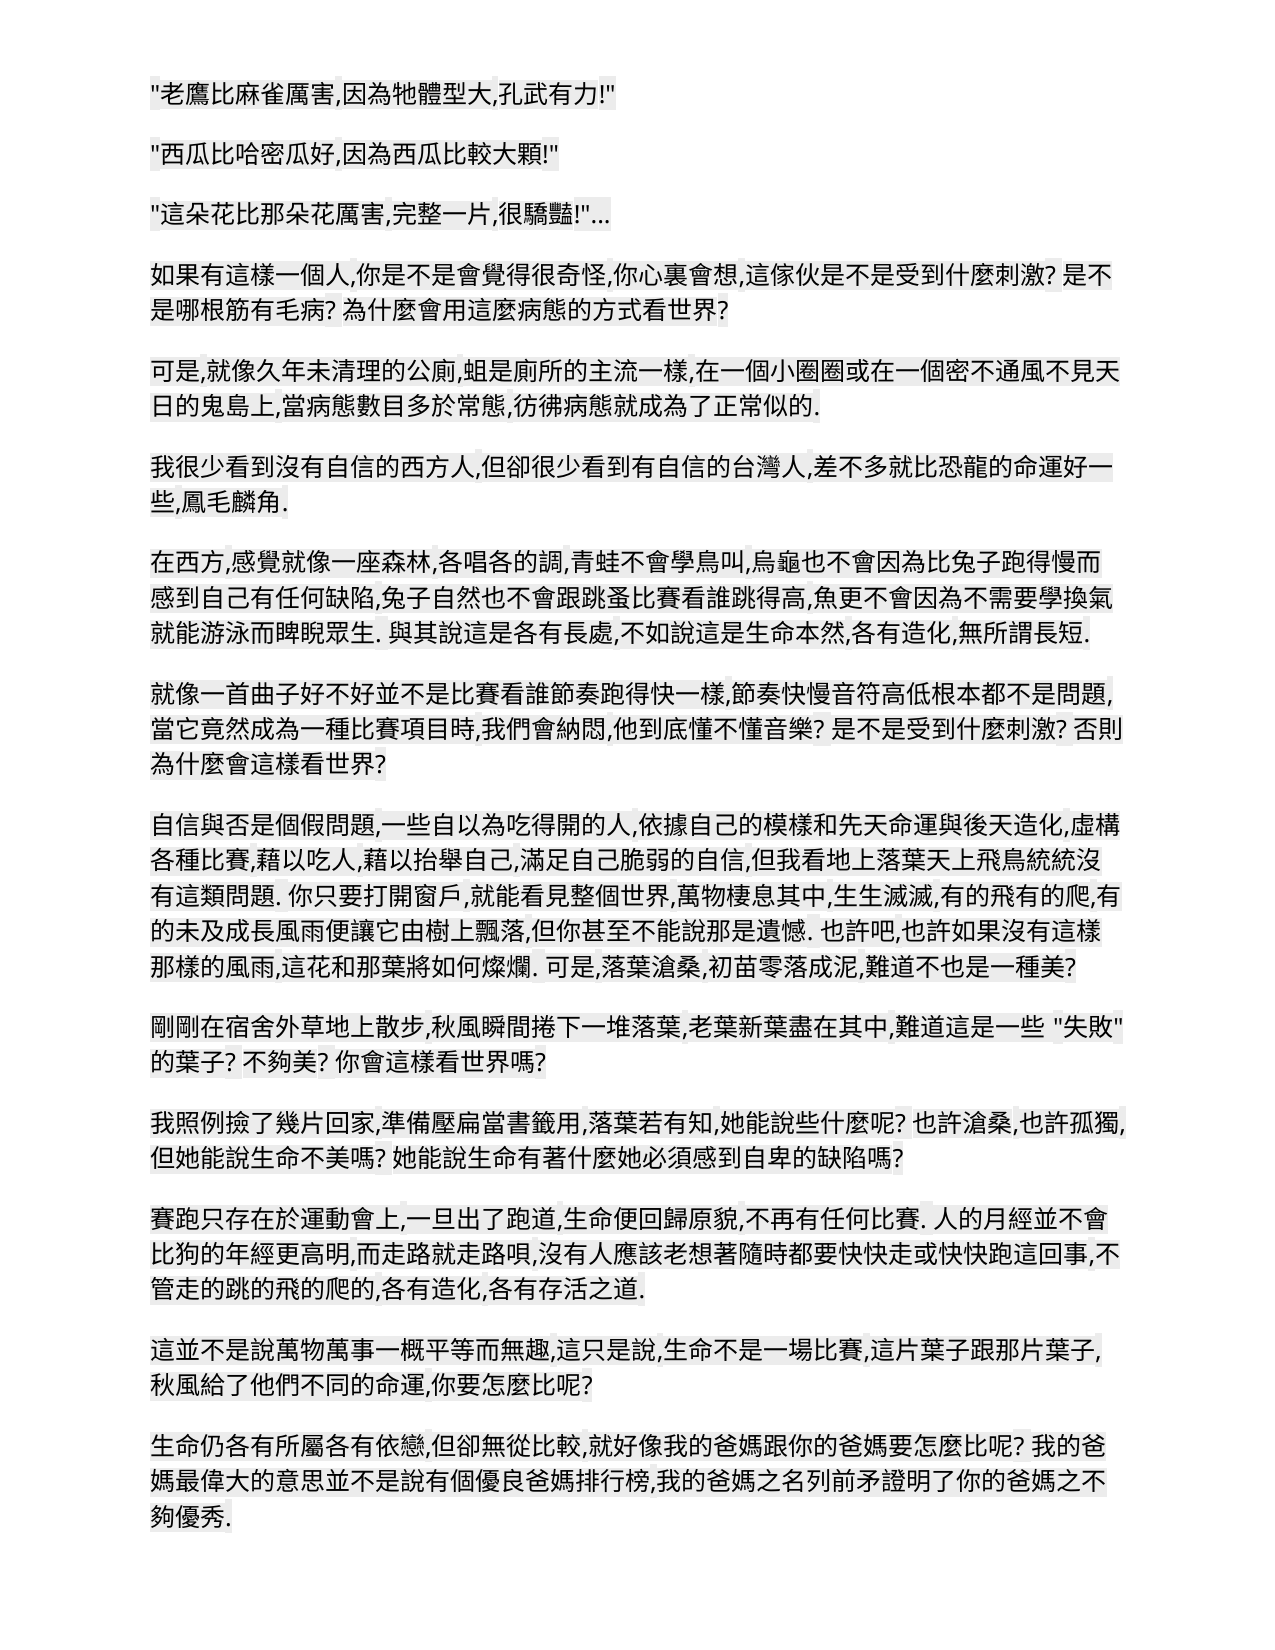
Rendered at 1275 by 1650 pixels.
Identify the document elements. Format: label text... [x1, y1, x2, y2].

text 自信與否是個假問題,一些自以為吃得開的人,依據自己的模樣和先天命運與後天造化,虛構各種比賽,藉以吃人,藉以抬舉自己,滿足自己脆弱的自信,但我看地上落葉天上飛鳥統統沒有這類問題. 你只要打開窗戶,就能看見整個世界,萬物棲息其中,生生滅滅,有的飛有的爬,有的未及成長風雨便讓它由樹上飄落,但你甚至不能說那是遺憾. 也許吧,也許如果沒有這樣那樣的風雨,這花和那葉將如何燦爛. 可是,落葉滄桑,初苗零落成泥,難道不也是一種美? [150, 806, 1125, 983]
text 賽跑只存在於運動會上,一旦出了跑道,生命便回歸原貌,不再有任何比賽. 人的月經並不會比狗的年經更高明,而走路就走路唄,沒有人應該老想著隨時都要快快走或快快跑這回事,不管走的跳的飛的爬的,各有造化,各有存活之道. [150, 1200, 1125, 1306]
text 如果有這樣一個人,你是不是會覺得很奇怪,你心裏會想,這傢伙是不是受到什麼刺激? 是不是哪根筋有毛病? 為什麼會用這麼病態的方式看世界? [150, 256, 1125, 327]
text 我照例撿了幾片回家,準備壓扁當書籤用,落葉若有知,她能說些什麼呢? 也許滄桑,也許孤獨,但她能說生命不美嗎? 她能說生命有著什麼她必須感到自卑的缺陷嗎? [150, 1104, 1125, 1175]
text 就像一首曲子好不好並不是比賽看誰節奏跑得快一樣,節奏快慢音符高低根本都不是問題,當它竟然成為一種比賽項目時,我們會納悶,他到底懂不懂音樂? 是不是受到什麼刺激? 否則為什麼會這樣看世界? [150, 675, 1125, 781]
text "這朵花比那朵花厲害,完整一片,很驕豔!"... [150, 196, 1125, 231]
text "老鷹比麻雀厲害,因為牠體型大,孔武有力!" [150, 75, 1125, 110]
text 我很少看到沒有自信的西方人,但卻很少看到有自信的台灣人,差不多就比恐龍的命運好一些,鳳毛麟角. [150, 448, 1125, 519]
text 這並不是說萬物萬事一概平等而無趣,這只是說,生命不是一場比賽,這片葉子跟那片葉子,秋風給了他們不同的命運,你要怎麼比呢? [150, 1331, 1125, 1402]
text 在西方,感覺就像一座森林,各唱各的調,青蛙不會學鳥叫,烏龜也不會因為比兔子跑得慢而感到自己有任何缺陷,兔子自然也不會跟跳蚤比賽看誰跳得高,魚更不會因為不需要學換氣就能游泳而睥睨眾生. 與其說這是各有長處,不如說這是生命本然,各有造化,無所謂長短. [150, 544, 1125, 650]
text 可是,就像久年未清理的公廁,蛆是廁所的主流一樣,在一個小圈圈或在一個密不通風不見天日的鬼島上,當病態數目多於常態,彷彿病態就成為了正常似的. [150, 352, 1125, 423]
text 生命仍各有所屬各有依戀,但卻無從比較,就好像我的爸媽跟你的爸媽要怎麼比呢? 我的爸媽最偉大的意思並不是說有個優良爸媽排行榜,我的爸媽之名列前矛證明了你的爸媽之不夠優秀. [150, 1427, 1125, 1533]
text 剛剛在宿舍外草地上散步,秋風瞬間捲下一堆落葉,老葉新葉盡在其中,難道這是一些 "失敗" 的葉子? 不夠美? 你會這樣看世界嗎? [150, 1008, 1125, 1079]
text "西瓜比哈密瓜好,因為西瓜比較大顆!" [150, 135, 1125, 171]
